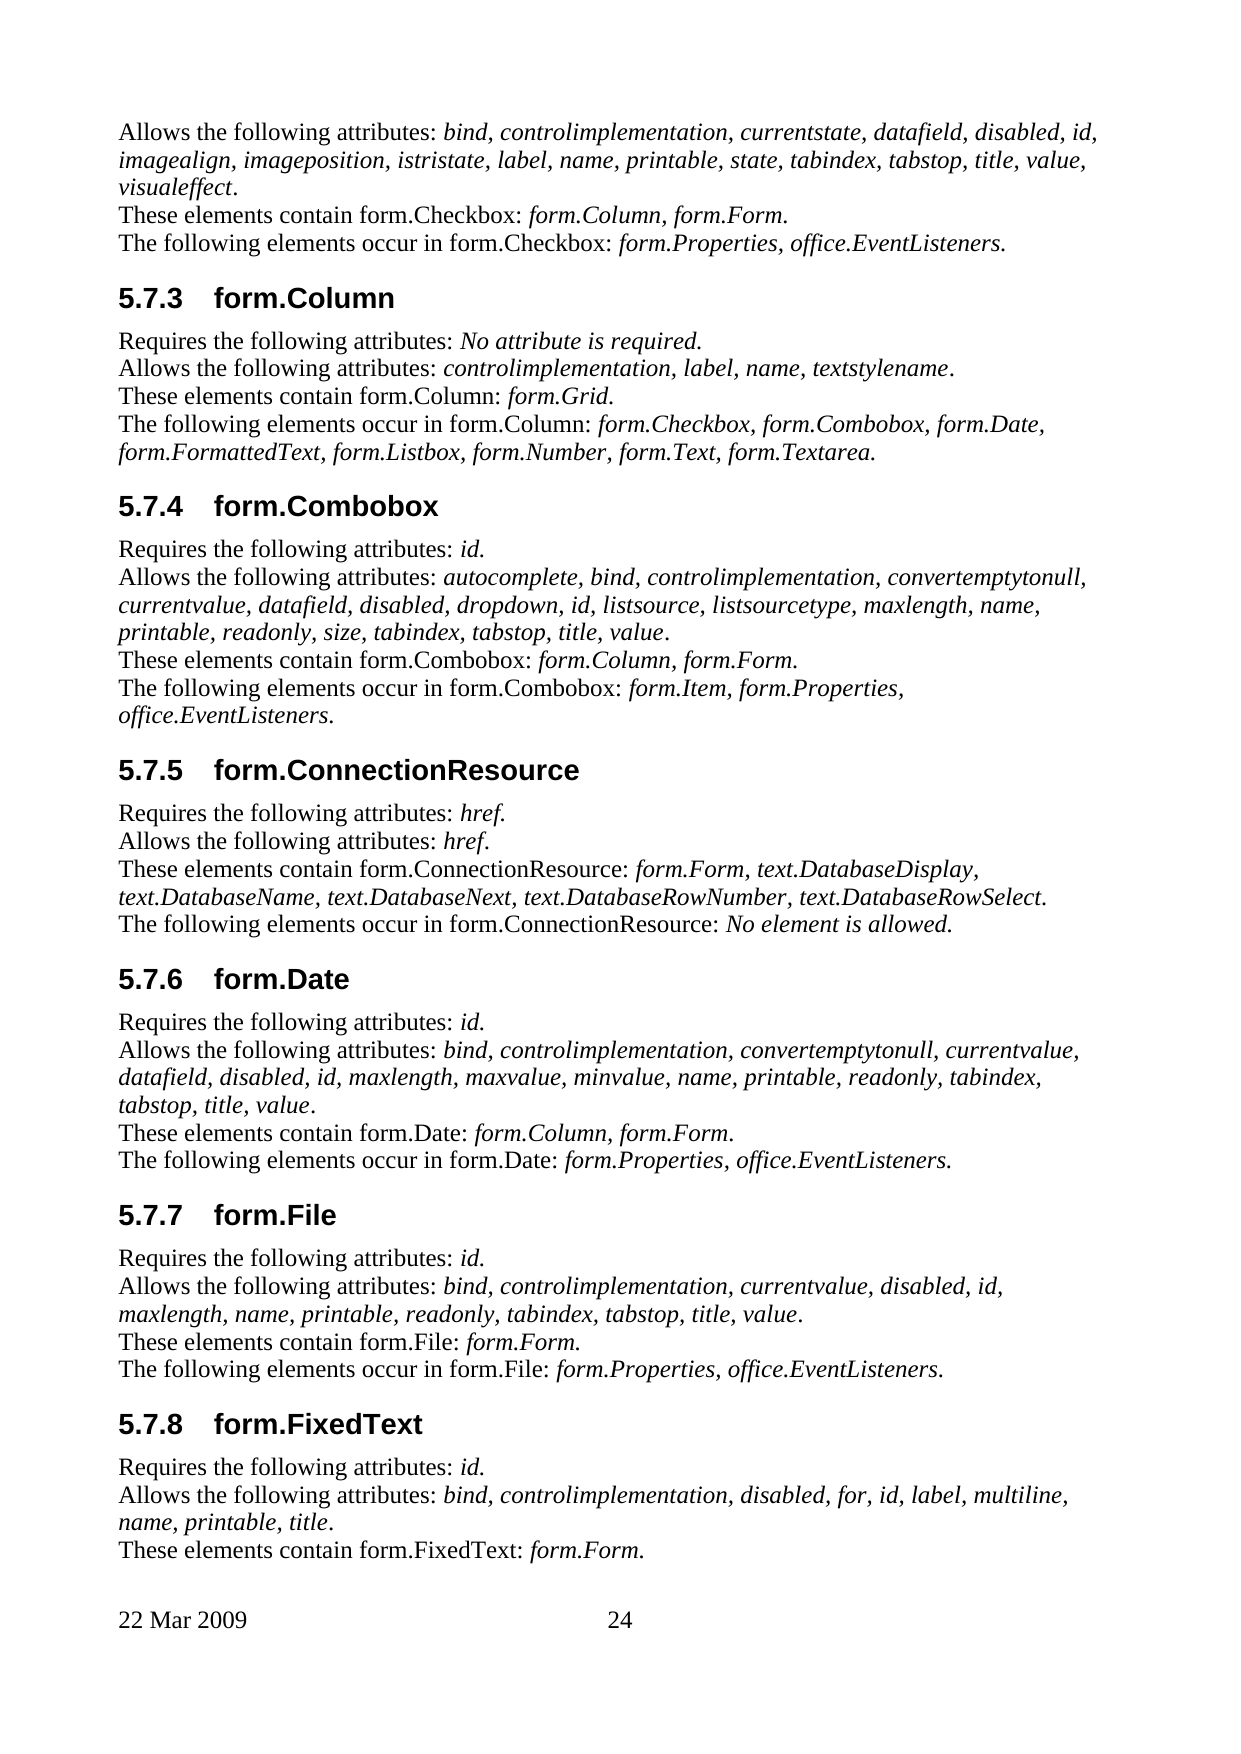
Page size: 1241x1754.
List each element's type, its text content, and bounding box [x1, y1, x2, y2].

text Requires the following attributes: id. [118, 1244, 1122, 1272]
text The following elements occur in form.Column: form.Checkbox, form.Combobox, form.Date, form.FormattedText, form.Listbox, form.Number, form.Text, form.Textarea. [118, 410, 1122, 465]
text These elements contain form.Column: form.Grid. [118, 382, 1122, 410]
text These elements contain form.Combobox: form.Column, form.Form. [118, 646, 1122, 674]
text Allows the following attributes: bind, controlimplementation, currentvalue, disabled, id, maxlength, name, printable, readonly, tabindex, tabstop, title, value. [118, 1272, 1122, 1328]
text These elements contain form.Checkbox: form.Column, form.Form. [118, 201, 1122, 229]
text Requires the following attributes: id. [118, 1008, 1122, 1036]
text Allows the following attributes: bind, controlimplementation, convertemptytonull, currentvalue, datafield, disabled, id, maxlength, maxvalue, minvalue, name, printable, readonly, tabindex, tabstop, title, value. [118, 1036, 1122, 1119]
subtitle form.Combobox [118, 490, 1122, 523]
subtitle form.FixedText [118, 1408, 1122, 1441]
text These elements contain form.Date: form.Column, form.Form. [118, 1119, 1122, 1147]
subtitle form.Date [118, 963, 1122, 996]
text The following elements occur in form.ConnectionResource: No element is allowed. [118, 910, 1122, 938]
text Allows the following attributes: bind, controlimplementation, currentstate, datafield, disabled, id, imagealign, imageposition, istristate, label, name, printable, state, tabindex, tabstop, title, value, visualeffect. [118, 118, 1122, 201]
text Requires the following attributes: id. [118, 1453, 1122, 1481]
text These elements contain form.ConnectionResource: form.Form, text.DatabaseDisplay, text.DatabaseName, text.DatabaseNext, text.DatabaseRowNumber, text.DatabaseRowSelect. [118, 855, 1122, 910]
text These elements contain form.FixedText: form.Form. [118, 1536, 1122, 1564]
text The following elements occur in form.Checkbox: form.Properties, office.EventListeners. [118, 229, 1122, 257]
subtitle form.ConnectionResource [118, 754, 1122, 787]
text The following elements occur in form.Date: form.Properties, office.EventListeners. [118, 1147, 1122, 1174]
text Requires the following attributes: id. [118, 535, 1122, 563]
text Requires the following attributes: No attribute is required. [118, 327, 1122, 354]
text Allows the following attributes: controlimplementation, label, name, textstylename. [118, 354, 1122, 382]
subtitle form.File [118, 1199, 1122, 1232]
subtitle form.Column [118, 282, 1122, 314]
text Requires the following attributes: href. [118, 799, 1122, 827]
text The following elements occur in form.Combobox: form.Item, form.Properties, office.EventListeners. [118, 674, 1122, 729]
text Allows the following attributes: href. [118, 827, 1122, 855]
text The following elements occur in form.File: form.Properties, office.EventListeners. [118, 1355, 1122, 1383]
text Allows the following attributes: autocomplete, bind, controlimplementation, convertemptytonull, currentvalue, datafield, disabled, dropdown, id, listsource, listsourcetype, maxlength, name, printable, readonly, size, tabindex, tabstop, title, value. [118, 563, 1122, 646]
text These elements contain form.File: form.Form. [118, 1328, 1122, 1355]
text Allows the following attributes: bind, controlimplementation, disabled, for, id, label, multiline, name, printable, title. [118, 1481, 1122, 1536]
